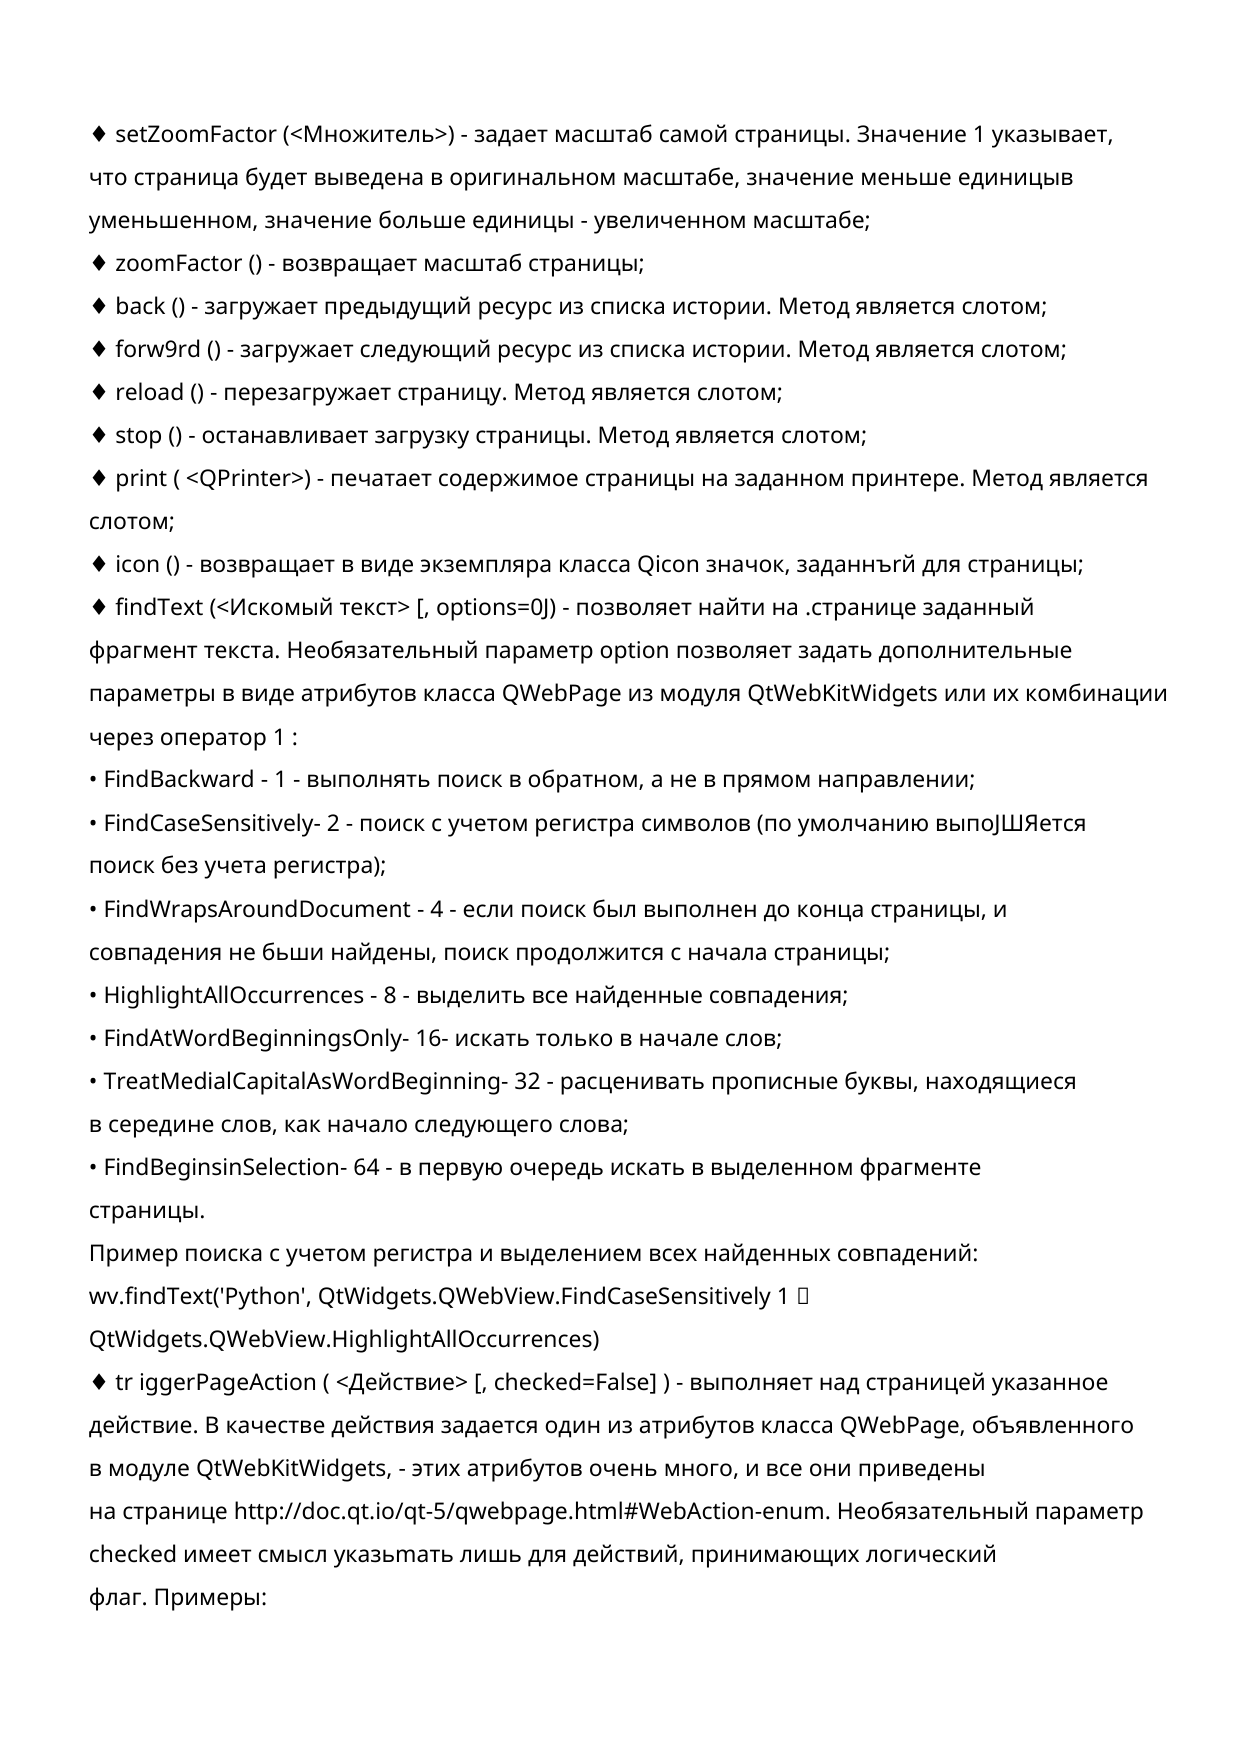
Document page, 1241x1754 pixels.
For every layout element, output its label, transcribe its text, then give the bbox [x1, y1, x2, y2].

list • FindWrapsAroundDocument - 4 - если поиск был выполнен до конца страницы, и [89, 892, 1181, 924]
list фрагмент текста. Необязательный параметр option позволяет задать дополнительные [89, 634, 1181, 666]
list страницы. [89, 1194, 1181, 1225]
list • FindCaseSensitively- 2 - поиск с учетом регистра символов (по умолчанию выпоJШЯется [89, 806, 1181, 838]
list в модуле QtWebKitWidgets, - этих атрибутов очень много, и все они приведены [89, 1452, 1181, 1483]
list ♦ icon () - возвращает в виде экземпляра класса Qicon значок, заданнъrй для страницы; [89, 548, 1181, 579]
list уменьшенном, значение больше единицы - увеличенном масштабе; [89, 204, 1181, 235]
list QtWidgets.QWebView.HighlightAllOccurrences) [89, 1323, 1181, 1354]
list • FindBackward - 1 - выполнять поиск в обратном, а не в прямом направлении; [89, 763, 1181, 795]
list ♦ tr iggerPageAction ( <Действие> [, checked=False] ) - выполняет над страницей указанное [89, 1366, 1181, 1397]
list • FindAtWordВeginningsOnly- 16- искать только в начале слов; [89, 1022, 1181, 1053]
list • TreatMedialCapitalAsWordBeginning- 32 - расценивать прописные буквы, находящиеся [89, 1064, 1181, 1096]
list Пример поиска с учетом регистра и выделением всех найденных совпадений: [89, 1237, 1181, 1268]
list ♦ findText (<Искомый текст> [, options=0J) - позволяет найти на .странице заданный [89, 591, 1181, 623]
list ♦ stop () - останавливает загрузку страницы. Метод является слотом; [89, 419, 1181, 451]
list • FindBeginsinSelection- 64 - в первую очередь искать в выделенном фрагменте [89, 1151, 1181, 1182]
list ♦ reload () - перезагружает страницу. Метод является слотом; [89, 376, 1181, 407]
list • HighlightAllOccurrences - 8 - выделить все найденные совпадения; [89, 978, 1181, 1010]
list через оператор 1 : [89, 720, 1181, 752]
list поиск без учета регистра); [89, 849, 1181, 881]
list ♦ print ( <QPrinter>) - печатает содержимое страницы на заданном принтере. Метод является [89, 462, 1181, 493]
list checked имеет смысл указьmать лишь для действий, принимающих логический [89, 1538, 1181, 1569]
list wv.findText('Python', QtWidgets.QWebView.FindCaseSensitively 1 􀂛 [89, 1280, 1181, 1311]
list ♦ forw9rd () - загружает следующий ресурс из списка истории. Метод является слотом; [89, 333, 1181, 364]
list действие. В качестве действия задается один из атрибутов класса QWebPage, объявленного [89, 1409, 1181, 1440]
list ♦ zoomFactor () - возвращает масштаб страницы; [89, 247, 1181, 278]
list ♦ setZoomFactor (<Множитель>) - задает масштаб самой страницы. Значение 1 указывает, [89, 118, 1181, 149]
list слотом; [89, 505, 1181, 537]
list в середине слов, как начало следующего слова; [89, 1108, 1181, 1139]
list флаг. Примеры: [89, 1581, 1181, 1612]
list параметры в виде атрибутов класса QWebPage из модуля QtWebKitWidgets или их комбинации [89, 677, 1181, 709]
list совпадения не бьши найдены, поиск продолжится с начала страницы; [89, 936, 1181, 967]
list что страница будет выведена в оригинальном масштабе, значение меньше единицыв [89, 161, 1181, 192]
list ♦ back () - загружает предыдущий ресурс из списка истории. Метод является слотом; [89, 290, 1181, 321]
list на странице http://doc.qt.io/qt-5/qwebpage.html#WebAction-enum. Необязательный параметр [89, 1495, 1181, 1526]
